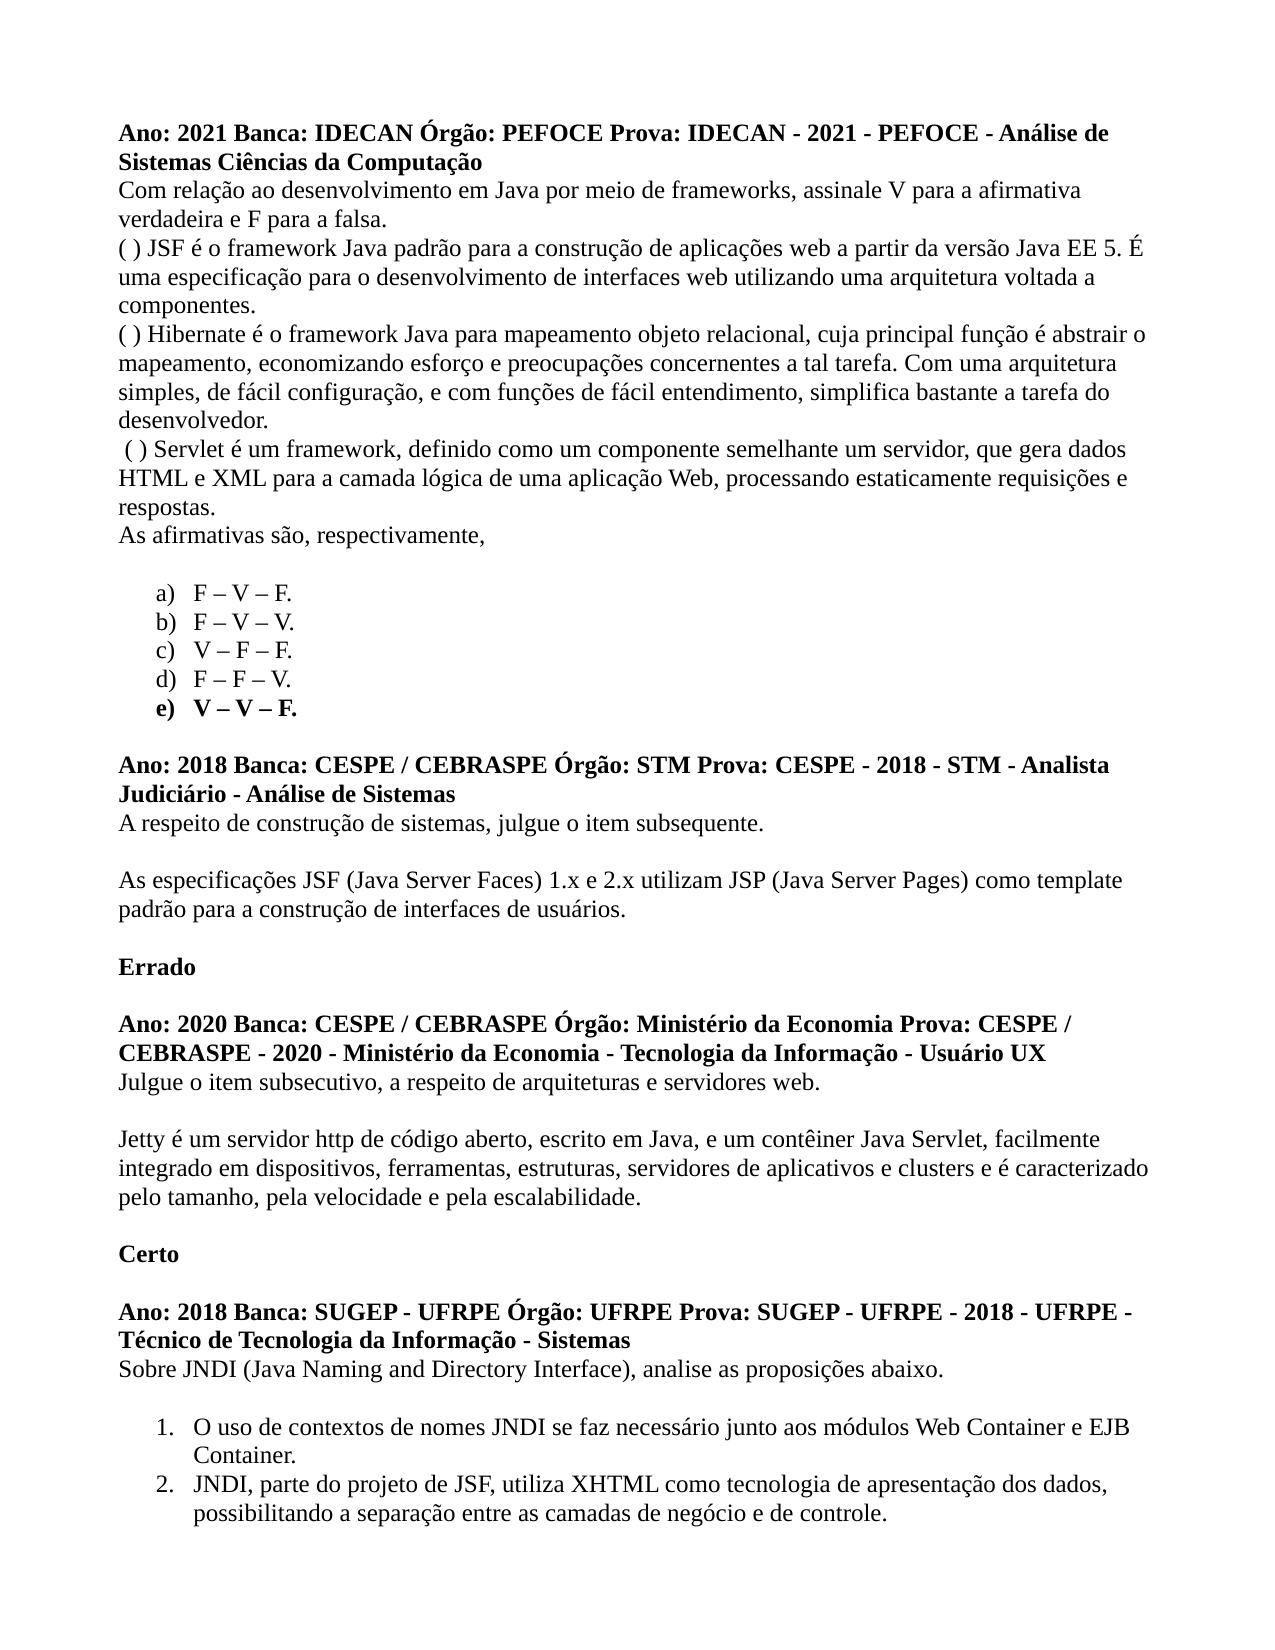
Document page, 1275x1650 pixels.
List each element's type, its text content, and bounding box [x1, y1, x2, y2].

list JNDI, parte do projeto de JSF, utiliza XHTML como tecnologia de apresentação dos dados, possibilitando a separação entre as camadas de negócio e de controle. [156, 1469, 1157, 1527]
text ( ) Servlet é um framework, definido como um componente semelhante um servidor, que gera dados HTML e XML para a camada lógica de uma aplicação Web, processando estaticamente requisições e respostas. [118, 434, 1157, 521]
text Ano: 2018 Banca: CESPE / CEBRASPE Órgão: STM Prova: CESPE - 2018 - STM - Analista Judiciário - Análise de Sistemas [118, 751, 1157, 808]
text Ano: 2021 Banca: IDECAN Órgão: PEFOCE Prova: IDECAN - 2021 - PEFOCE - Análise de Sistemas Ciências da Computação [118, 118, 1157, 176]
text ( ) JSF é o framework Java padrão para a construção de aplicações web a partir da versão Java EE 5. É uma especificação para o desenvolvimento de interfaces web utilizando uma arquitetura voltada a componentes. [118, 233, 1157, 319]
text A respeito de construção de sistemas, julgue o item subsequente. [118, 808, 1157, 837]
text Jetty é um servidor http de código aberto, escrito em Java, e um contêiner Java Servlet, facilmente integrado em dispositivos, ferramentas, estruturas, servidores de aplicativos e clusters e é caracterizado pelo tamanho, pela velocidade e pela escalabilidade. [118, 1124, 1157, 1211]
text Sobre JNDI (Java Naming and Directory Interface), analise as proposições abaixo. [118, 1354, 1157, 1383]
text As especificações JSF (Java Server Faces) 1.x e 2.x utilizam JSP (Java Server Pages) como template padrão para a construção de interfaces de usuários. [118, 866, 1157, 923]
text Ano: 2018 Banca: SUGEP - UFRPE Órgão: UFRPE Prova: SUGEP - UFRPE - 2018 - UFRPE - Técnico de Tecnologia da Informação - Sistemas [118, 1297, 1157, 1354]
list V – V – F. [156, 693, 1157, 722]
list V – F – F. [156, 636, 1157, 664]
list F – V – V. [156, 607, 1157, 636]
text Ano: 2020 Banca: CESPE / CEBRASPE Órgão: Ministério da Economia Prova: CESPE / CEBRASPE - 2020 - Ministério da Economia - Tecnologia da Informação - Usuário UX [118, 1009, 1157, 1067]
list F – V – F. [156, 578, 1157, 607]
text Errado [118, 952, 1157, 981]
text Certo [118, 1239, 1157, 1268]
text As afirmativas são, respectivamente, [118, 521, 1157, 549]
list O uso de contextos de nomes JNDI se faz necessário junto aos módulos Web Container e EJB Container. [156, 1412, 1157, 1469]
text ( ) Hibernate é o framework Java para mapeamento objeto relacional, cuja principal função é abstrair o mapeamento, economizando esforço e preocupações concernentes a tal tarefa. Com uma arquitetura simples, de fácil configuração, e com funções de fácil entendimento, simplifica bastante a tarefa do desenvolvedor. [118, 319, 1157, 434]
list F – F – V. [156, 664, 1157, 693]
text Julgue o item subsecutivo, a respeito de arquiteturas e servidores web. [118, 1067, 1157, 1096]
text Com relação ao desenvolvimento em Java por meio de frameworks, assinale V para a afirmativa verdadeira e F para a falsa. [118, 176, 1157, 233]
